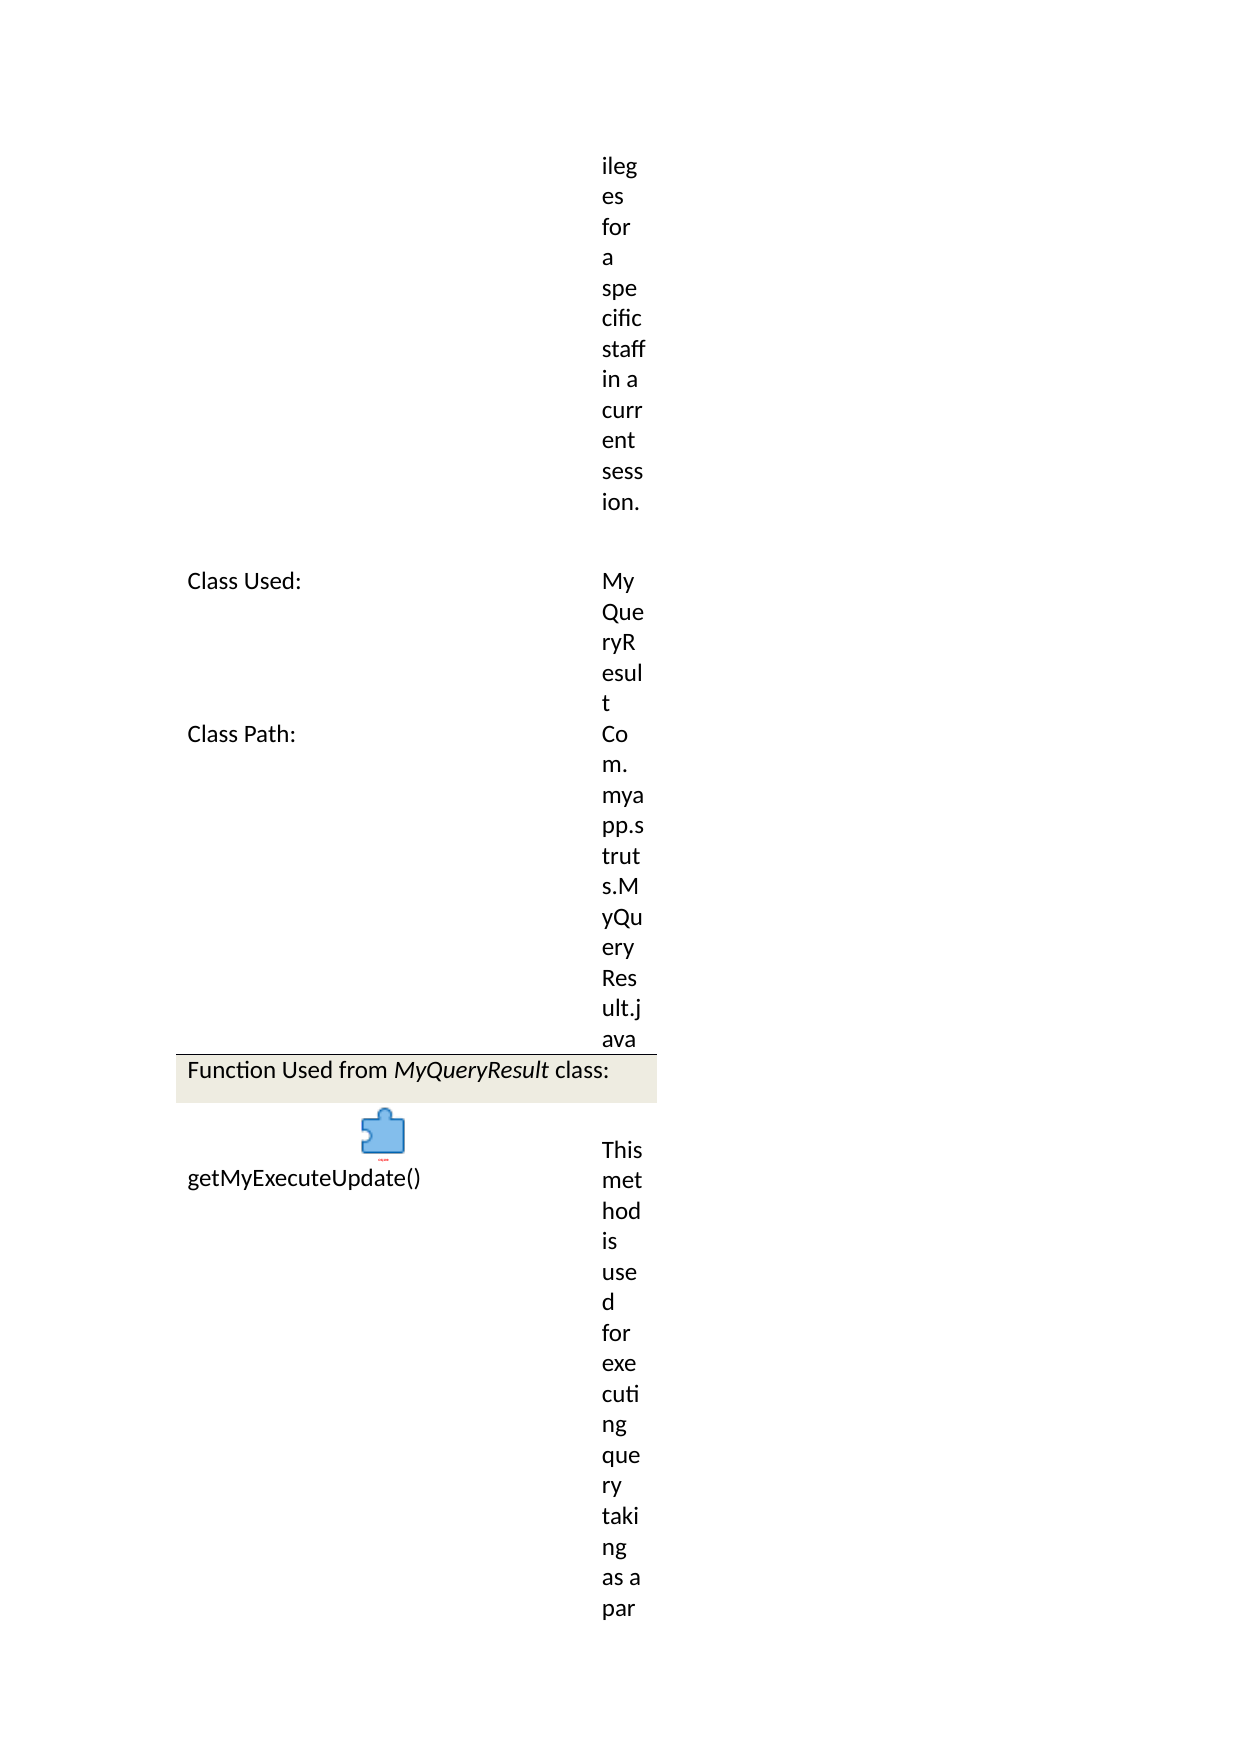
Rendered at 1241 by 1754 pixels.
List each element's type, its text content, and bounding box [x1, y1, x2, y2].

table_cell Function Used from MyQueryResult class: [176, 1055, 657, 1103]
table_cell Class Used: [176, 565, 590, 718]
table_cell [176, 516, 590, 565]
table_cell getMyExecuteUpdate() [176, 1103, 590, 1622]
table_cell Class Path: [176, 718, 590, 1053]
table_cell MyQueryResult [590, 565, 657, 718]
table_cell Com.myapp.struts.MyQueryResult.java [590, 718, 657, 1053]
table_cell This method is used for executing query taking as a par [590, 1103, 657, 1622]
table_cell ileges for a specific staff in a current session. [590, 150, 657, 516]
table_cell [176, 150, 590, 516]
table_cell [590, 516, 657, 565]
